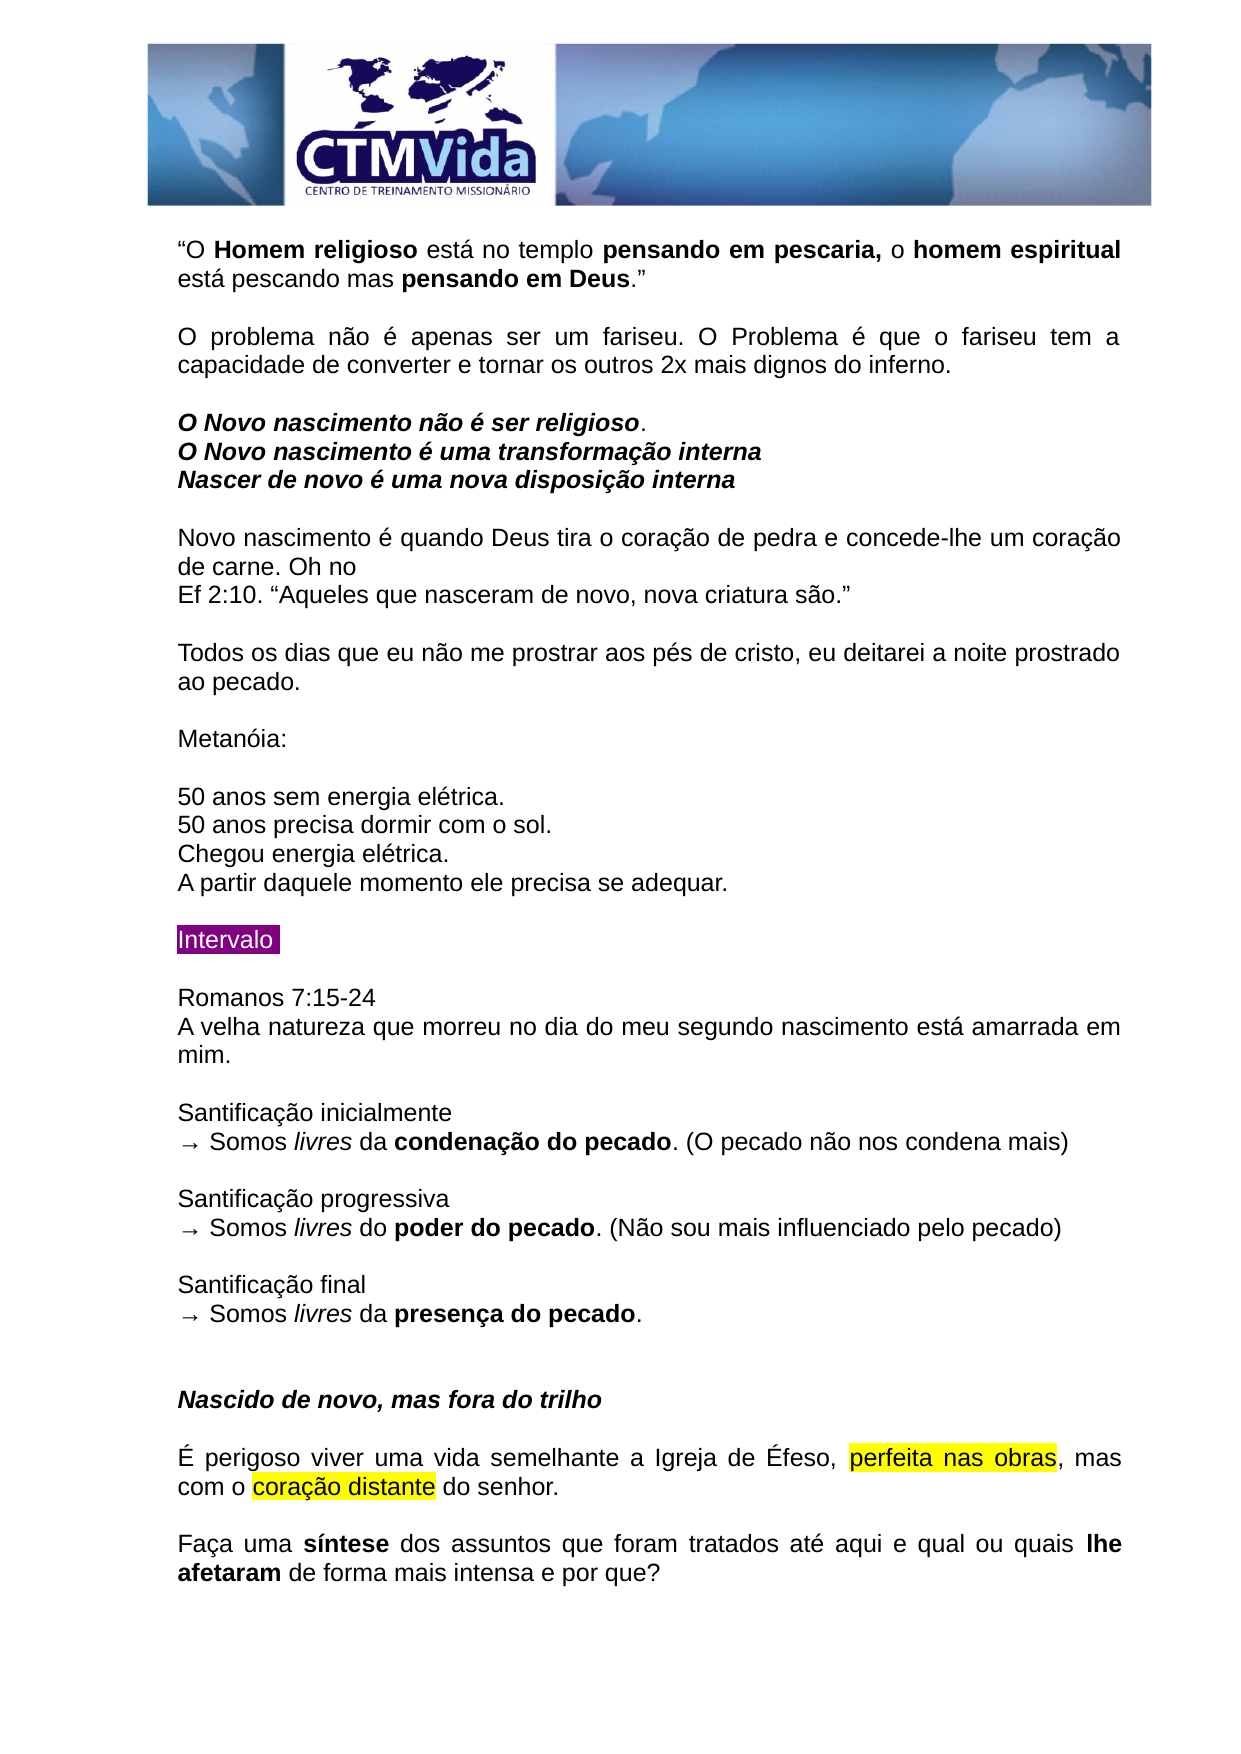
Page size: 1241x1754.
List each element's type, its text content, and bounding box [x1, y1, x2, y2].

text Metanóia: [177, 724, 1122, 753]
text Ef 2:10. “Aqueles que nasceram de novo, nova criatura são.” [177, 580, 1122, 609]
text → Somos livres da presença do pecado. [177, 1299, 1122, 1328]
text Intervalo [177, 925, 1122, 954]
text O Novo nascimento é uma transformação interna [177, 437, 1122, 465]
text A partir daquele momento ele precisa se adequar. [177, 868, 1122, 897]
text 50 anos sem energia elétrica. [177, 782, 1122, 810]
text → Somos livres do poder do pecado. (Não sou mais influenciado pelo pecado) [177, 1213, 1122, 1242]
text É perigoso viver uma vida semelhante a Igreja de Éfeso, perfeita nas obras, mas com o coração distante do senhor. [177, 1443, 1122, 1500]
text O Novo nascimento não é ser religioso. [177, 408, 1122, 437]
text Nascido de novo, mas fora do trilho [177, 1385, 1122, 1414]
text Chegou energia elétrica. [177, 839, 1122, 868]
text O problema não é apenas ser um fariseu. O Problema é que o fariseu tem a capacidade de converter e tornar os outros 2x mais dignos do inferno. [177, 322, 1122, 379]
text “O Homem religioso está no templo pensando em pescaria, o homem espiritual está pescando mas pensando em Deus.” [177, 235, 1122, 293]
text Novo nascimento é quando Deus tira o coração de pedra e concede-lhe um coração de carne. Oh no [177, 523, 1122, 580]
text Nascer de novo é uma nova disposição interna [177, 465, 1122, 494]
text A velha natureza que morreu no dia do meu segundo nascimento está amarrada em mim. [177, 1012, 1122, 1069]
text → Somos livres da condenação do pecado. (O pecado não nos condena mais) [177, 1127, 1122, 1155]
text Santificação inicialmente [177, 1098, 1122, 1127]
picture [147, 43, 1152, 206]
text 50 anos precisa dormir com o sol. [177, 810, 1122, 839]
text Romanos 7:15-24 [177, 983, 1122, 1012]
text Faça uma síntese dos assuntos que foram tratados até aqui e qual ou quais lhe afetaram de forma mais intensa e por que? [177, 1529, 1122, 1587]
text Santificação progressiva [177, 1184, 1122, 1213]
text Todos os dias que eu não me prostrar aos pés de cristo, eu deitarei a noite prostrado ao pecado. [177, 638, 1122, 695]
text Santificação final [177, 1270, 1122, 1299]
